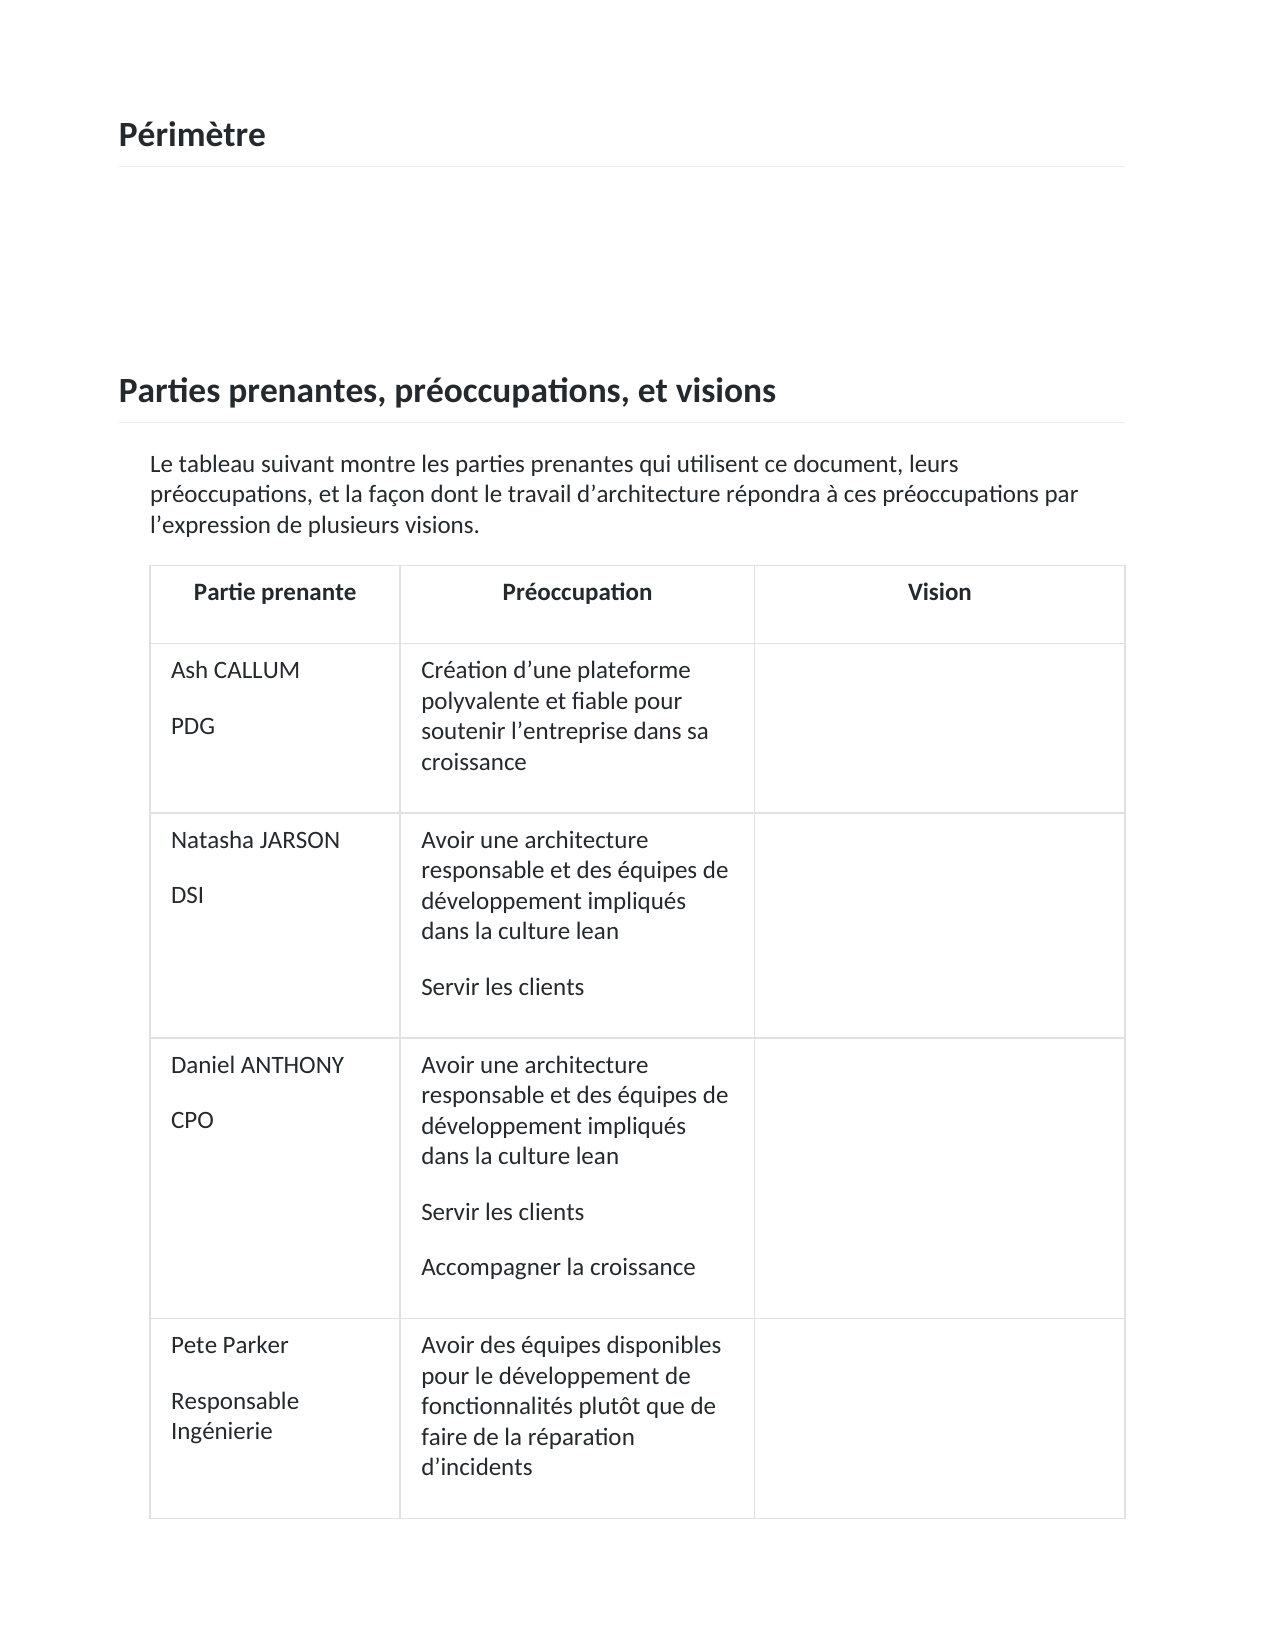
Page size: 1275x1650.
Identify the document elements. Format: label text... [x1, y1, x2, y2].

text Le tableau suivant montre les parties prenantes qui utilisent ce document, leurs préoccupations, et la façon dont le travail d’architecture répondra à ces préoccupations par l’expression de plusieurs visions. [150, 448, 1125, 539]
table_cell Avoir une architecture responsable et des équipes de développement impliqués dans la culture lean Servir les clients [401, 814, 754, 1037]
table_cell Natasha JARSON DSI [151, 814, 399, 1037]
subtitle Périmètre [119, 112, 1125, 166]
table_cell Ash CALLUM PDG [151, 644, 399, 812]
table_cell [755, 1319, 1124, 1517]
table_cell [755, 814, 1124, 1037]
table_cell [755, 644, 1124, 812]
table_cell Avoir des équipes disponibles pour le développement de fonctionnalités plutôt que de faire de la réparation d’incidents [401, 1319, 754, 1517]
table_cell Daniel ANTHONY CPO [151, 1039, 399, 1317]
table_cell [755, 1039, 1124, 1317]
table_header Partie prenante [151, 566, 399, 642]
table_cell Pete Parker Responsable Ingénierie [151, 1319, 399, 1517]
table_cell Création d’une plateforme polyvalente et fiable pour soutenir l’entreprise dans sa croissance [401, 644, 754, 812]
table_header Vision [755, 566, 1124, 642]
table_cell Avoir une architecture responsable et des équipes de développement impliqués dans la culture lean Servir les clients Accompagner la croissance [401, 1039, 754, 1317]
table_header Préoccupation [401, 566, 754, 642]
subtitle Parties prenantes, préoccupations, et visions [119, 368, 1125, 422]
